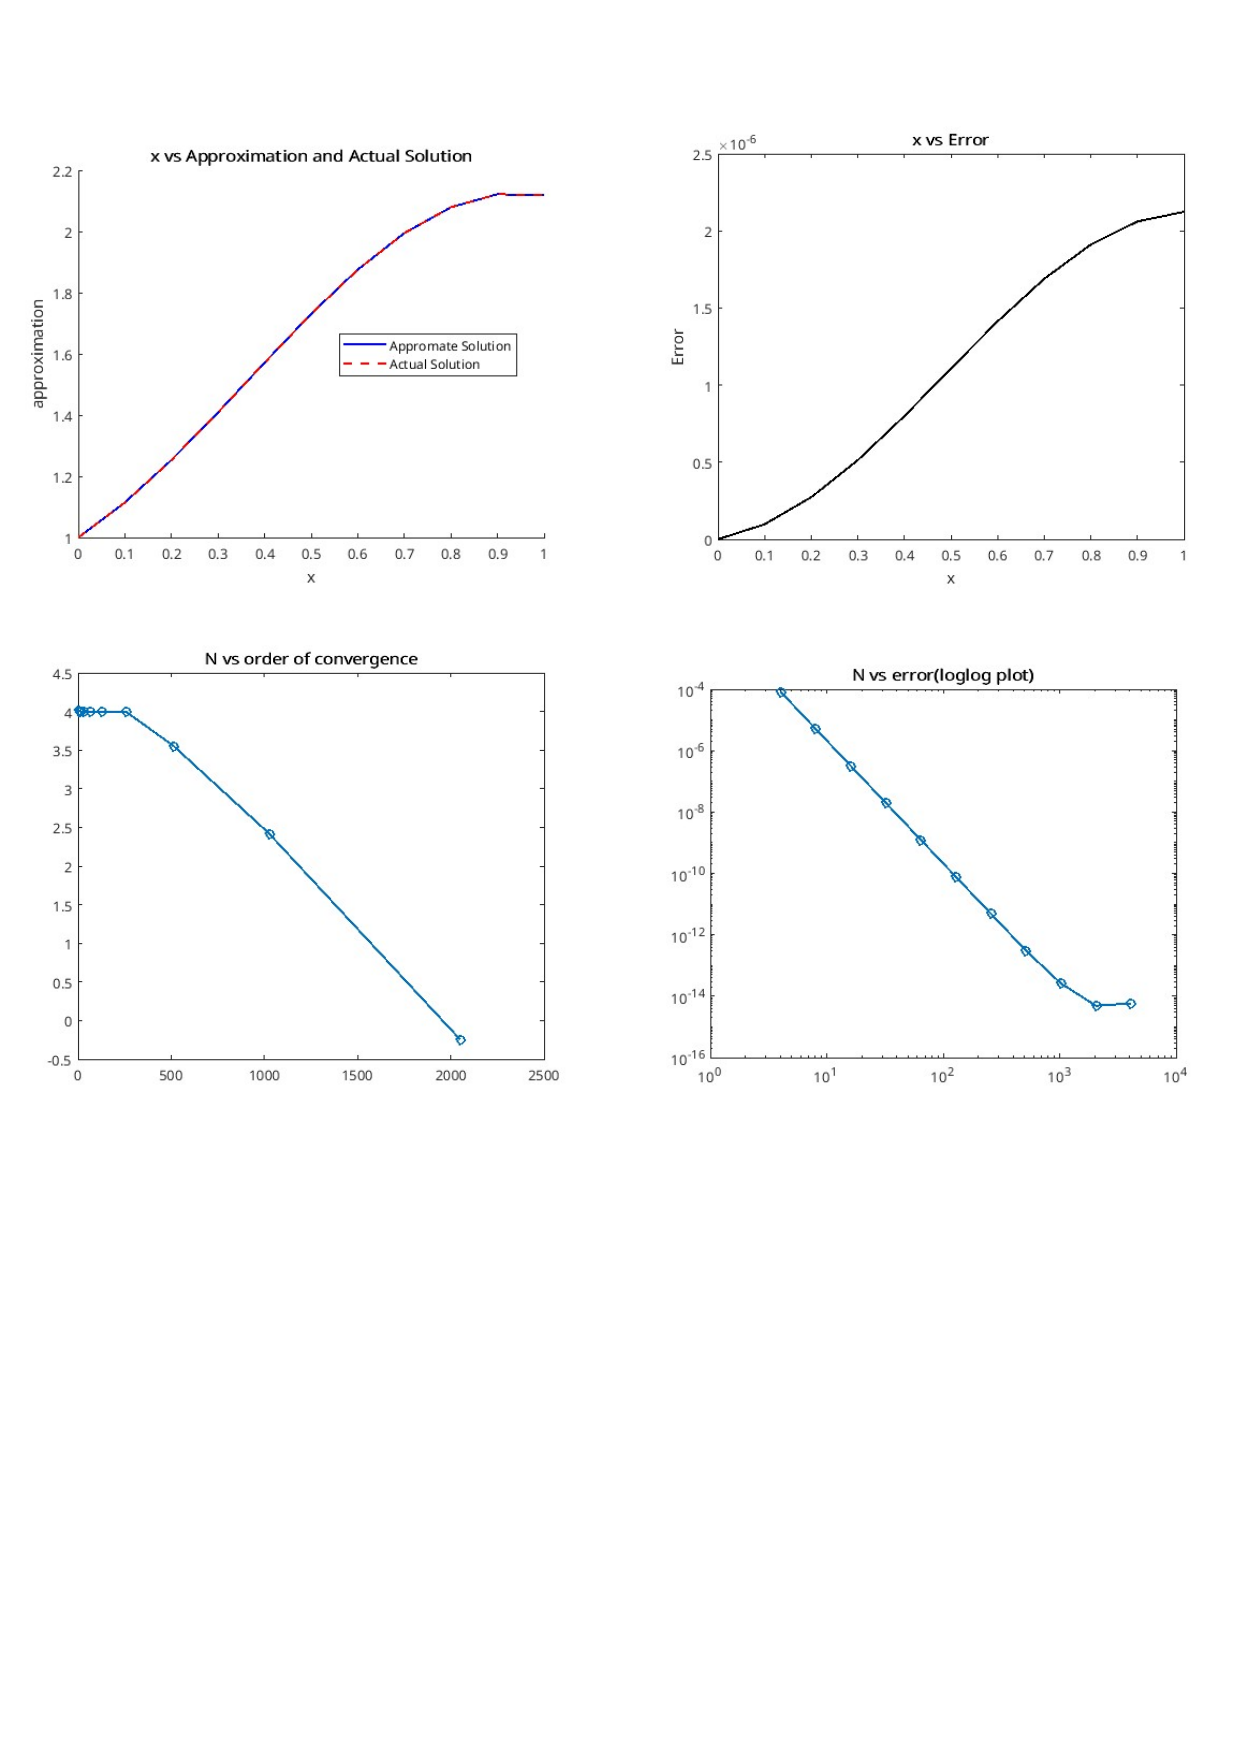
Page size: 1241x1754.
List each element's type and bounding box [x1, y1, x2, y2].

picture [0, 137, 600, 588]
picture [640, 118, 1241, 592]
picture [0, 637, 600, 1112]
picture [632, 657, 1233, 1107]
